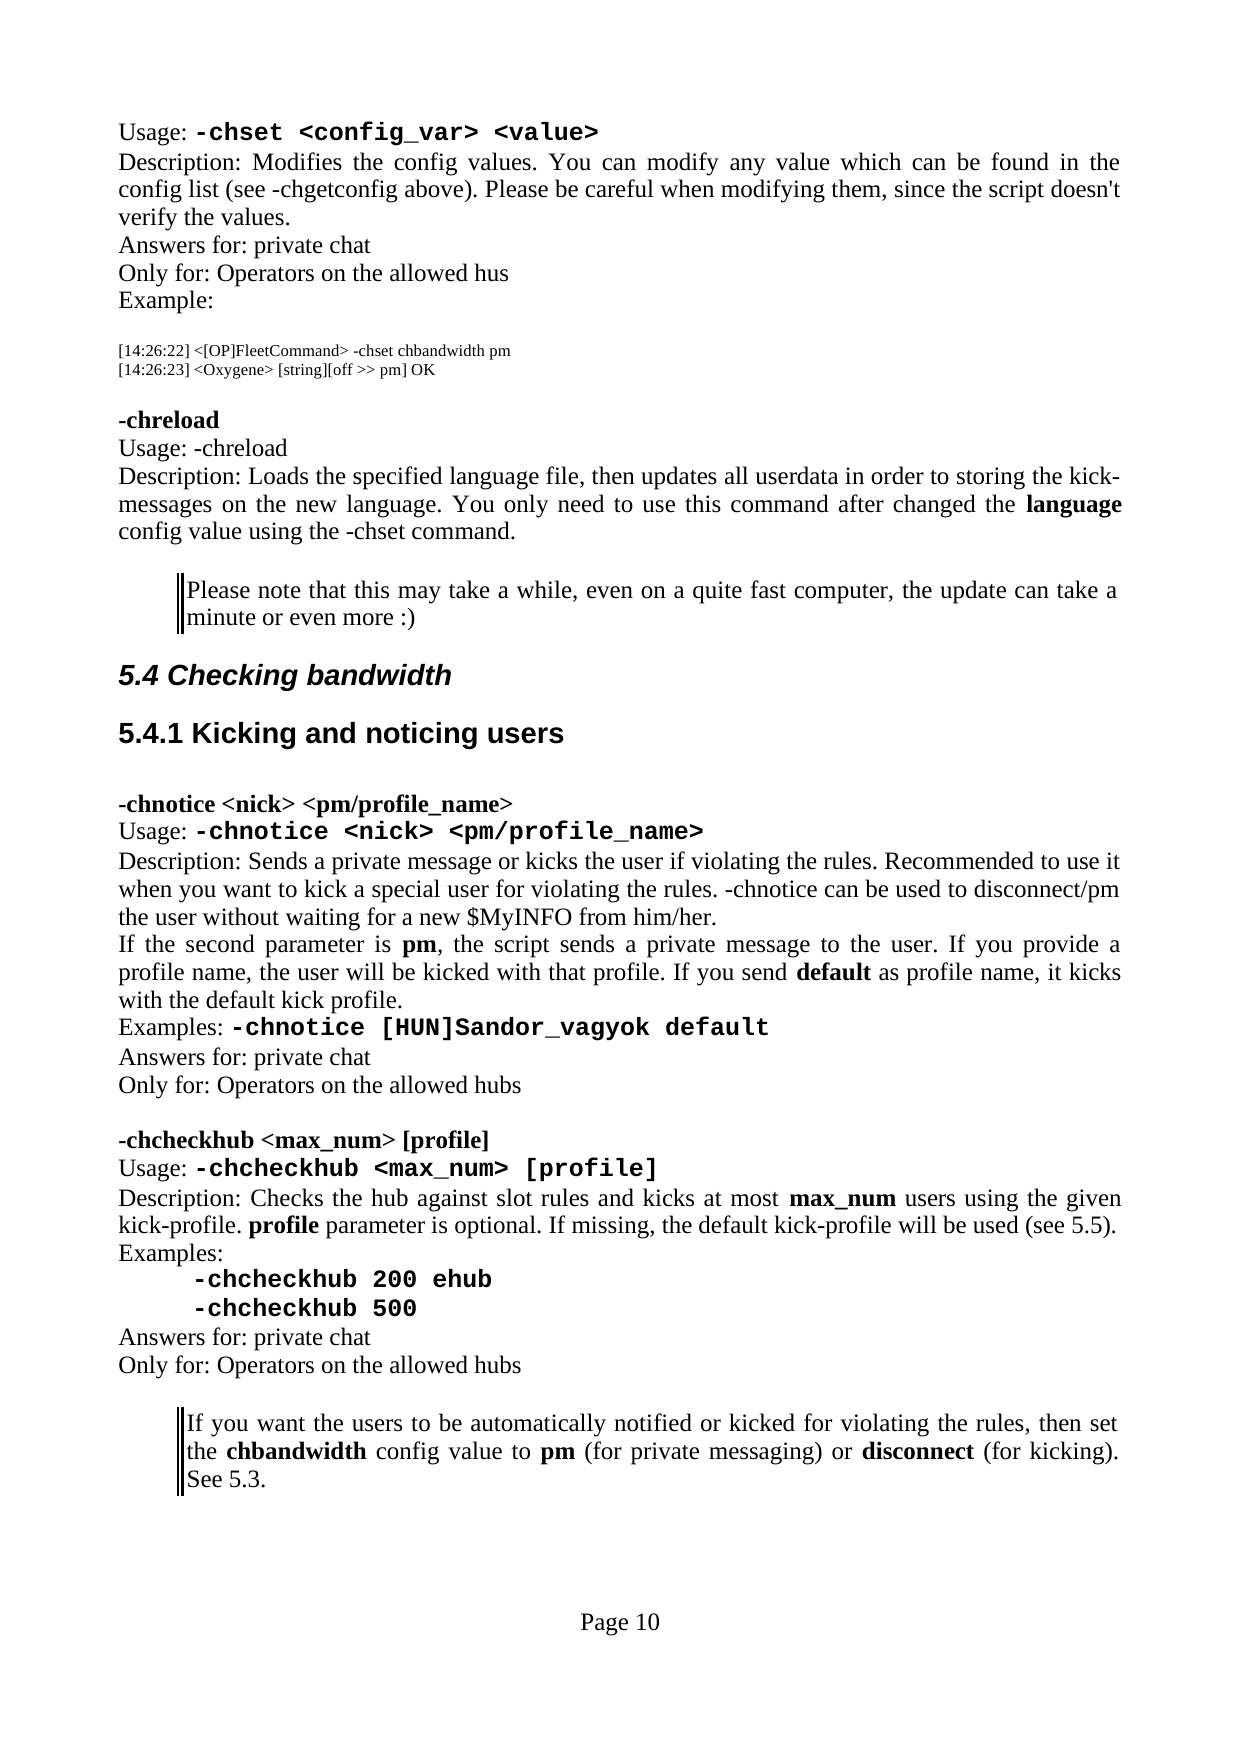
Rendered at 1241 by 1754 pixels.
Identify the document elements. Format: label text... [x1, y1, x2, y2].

text Description: Loads the specified language file, then updates all userdata in order to storing the kick-messages on the new language. You only need to use this command after changed the language config value using the -chset command. [118, 462, 1122, 545]
text Answers for: private chat [118, 1043, 1122, 1071]
text Only for: Operators on the allowed hus [118, 259, 1122, 286]
text Usage: -chreload [118, 434, 1122, 462]
text Answers for: private chat [118, 1323, 1122, 1351]
text Example: [118, 286, 1122, 314]
subtitle 5.4.1 Kicking and noticing users [118, 717, 1122, 749]
text Examples: [118, 1239, 1122, 1267]
text -chcheckhub 200 ehub [118, 1267, 1122, 1295]
text [14:26:23] <Oxygene> [string][off >> pm] OK [118, 360, 1122, 379]
text Usage: -chset <config_var> <value> [118, 118, 1122, 148]
text -chcheckhub <max_num> [profile] [118, 1126, 1122, 1154]
text Only for: Operators on the allowed hubs [118, 1071, 1122, 1099]
text If the second parameter is pm, the script sends a private message to the user. If you provide a profile name, the user will be kicked with that profile. If you send default as profile name, it kicks with the default kick profile. [118, 930, 1122, 1013]
text Please note that this may take a while, even on a quite fast computer, the update can take a minute or even more :) [184, 573, 1122, 634]
text If you want the users to be automatically notified or kicked for violating the rules, then set the chbandwidth config value to pm (for private messaging) or disconnect (for kicking). See 5.3. [184, 1407, 1122, 1496]
text Description: Modifies the config values. You can modify any value which can be found in the config list (see -chgetconfig above). Please be careful when modifying them, since the script doesn't verify the values. [118, 148, 1122, 231]
text [14:26:22] <[OP]FleetCommand> -chset chbandwidth pm [118, 342, 1122, 360]
text Only for: Operators on the allowed hubs [118, 1351, 1122, 1379]
text Usage: -chnotice <nick> <pm/profile_name> [118, 817, 1122, 847]
text -chcheckhub 500 [118, 1295, 1122, 1323]
text -chreload [118, 407, 1122, 434]
text Description: Checks the hub against slot rules and kicks at most max_num users using the given kick-profile. profile parameter is optional. If missing, the default kick-profile will be used (see 5.5). [118, 1184, 1122, 1239]
text -chnotice <nick> <pm/profile_name> [118, 790, 1122, 817]
text Usage: -chcheckhub <max_num> [profile] [118, 1154, 1122, 1184]
text Answers for: private chat [118, 231, 1122, 259]
subtitle 5.4 Checking bandwidth [118, 659, 1122, 692]
text Description: Sends a private message or kicks the user if violating the rules. Recommended to use it when you want to kick a special user for violating the rules. -chnotice can be used to disconnect/pm the user without waiting for a new $MyINFO from him/her. [118, 847, 1122, 930]
text Examples: -chnotice [HUN]Sandor_vagyok default [118, 1013, 1122, 1043]
